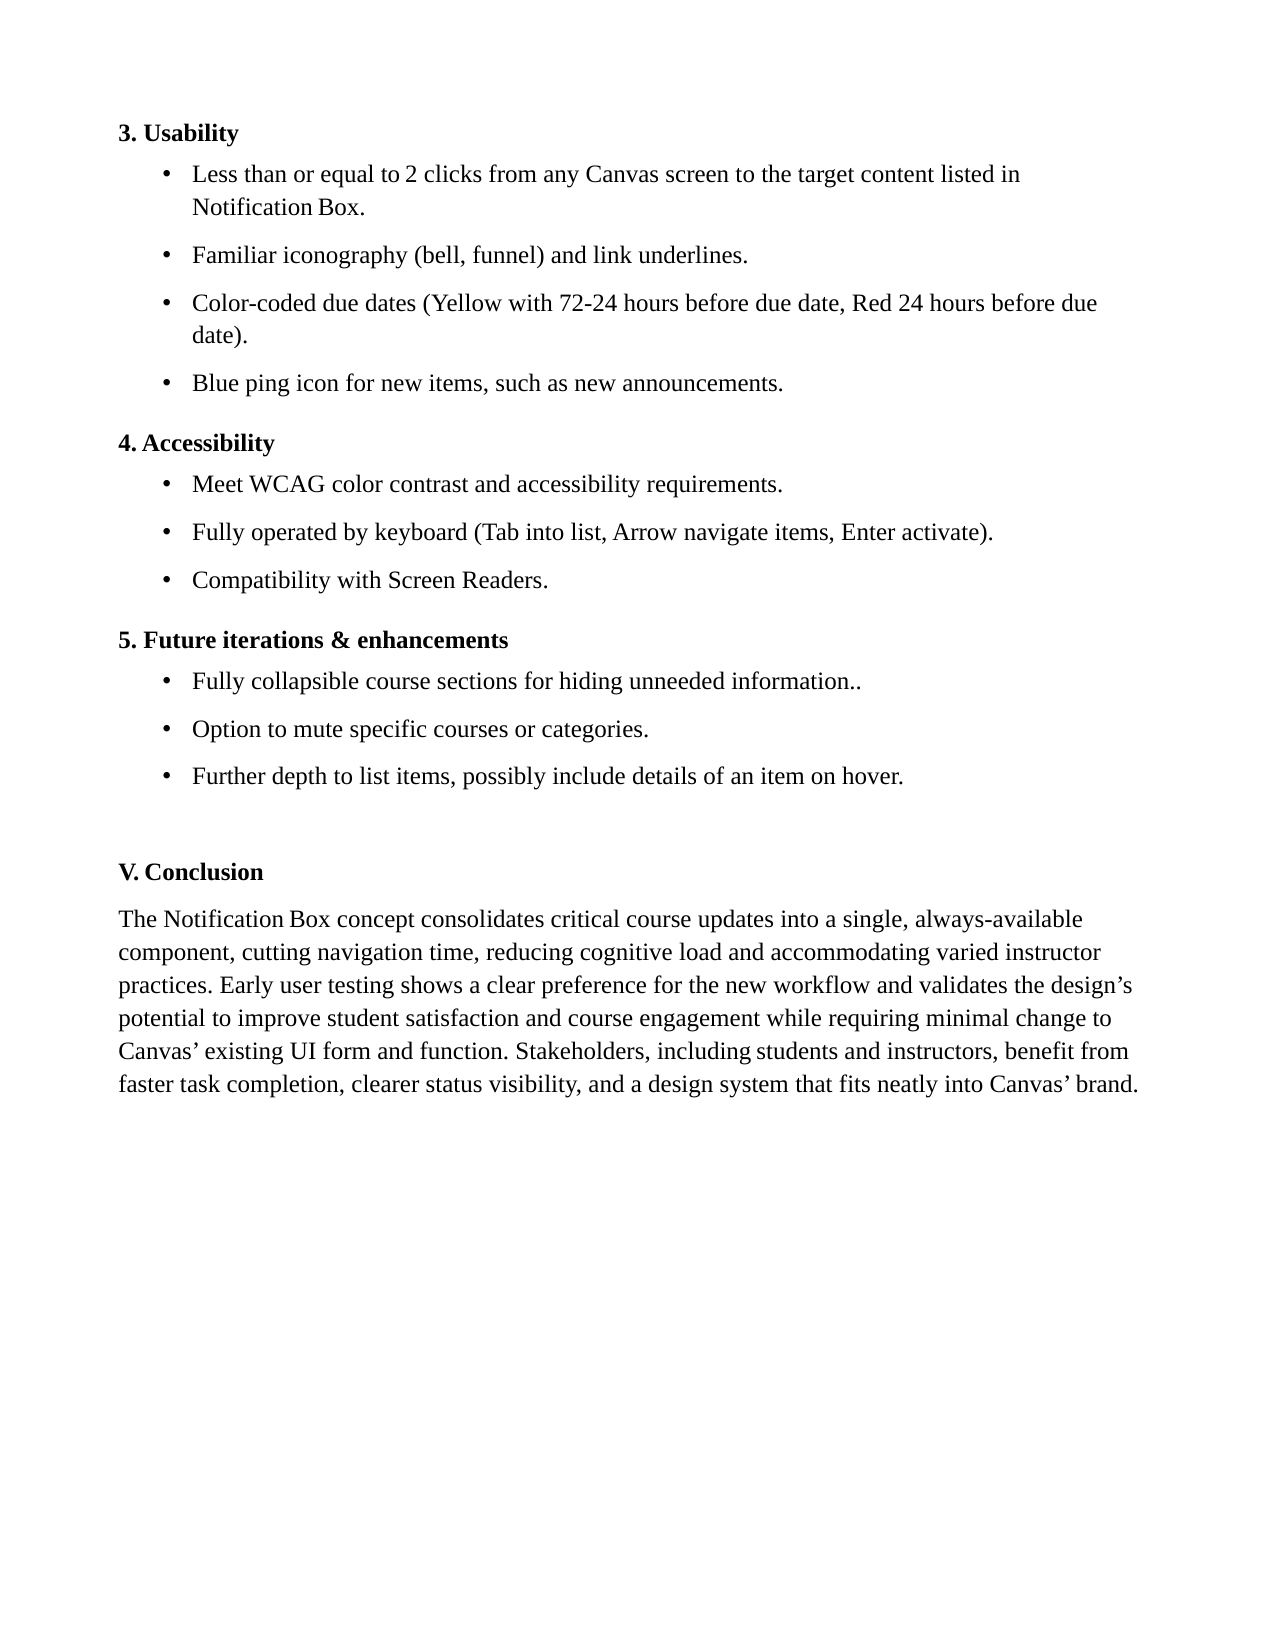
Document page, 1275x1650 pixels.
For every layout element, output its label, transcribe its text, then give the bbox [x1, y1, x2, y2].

list Fully collapsible course sections for hiding unneeded information.. [162, 666, 1157, 695]
list Further depth to list items, possibly include details of an item on hover. [162, 761, 1157, 790]
list Familiar iconography (bell, funnel) and link underlines. [162, 240, 1157, 269]
subtitle 4. Accessibility [118, 428, 1157, 457]
text V. Conclusion [118, 857, 1157, 885]
list Compatibility with Screen Readers. [162, 565, 1157, 593]
list Less than or equal to 2 clicks from any Canvas screen to the target content listed in Notification Box. [162, 159, 1157, 221]
subtitle 5. Future iterations & enhancements [118, 625, 1157, 654]
list Option to mute specific courses or categories. [162, 714, 1157, 742]
text The Notification Box concept consolidates critical course updates into a single, always-available component, cutting navigation time, reducing cognitive load and accommodating varied instructor practices. Early user testing shows a clear preference for the new workflow and validates the design’s potential to improve student satisfaction and course engagement while requiring minimal change to Canvas’ existing UI form and function. Stakeholders, including students and instructors, benefit from faster task completion, clearer status visibility, and a design system that fits neatly into Canvas’ brand. [118, 904, 1157, 1098]
subtitle 3. Usability [118, 118, 1157, 147]
list Fully operated by keyboard (Tab into list, Arrow navigate items, Enter activate). [162, 517, 1157, 546]
list Blue ping icon for new items, such as new announcements. [162, 368, 1157, 397]
list Color-coded due dates (Yellow with 72-24 hours before due date, Red 24 hours before due date). [162, 288, 1157, 349]
list Meet WCAG color contrast and accessibility requirements. [162, 469, 1157, 498]
